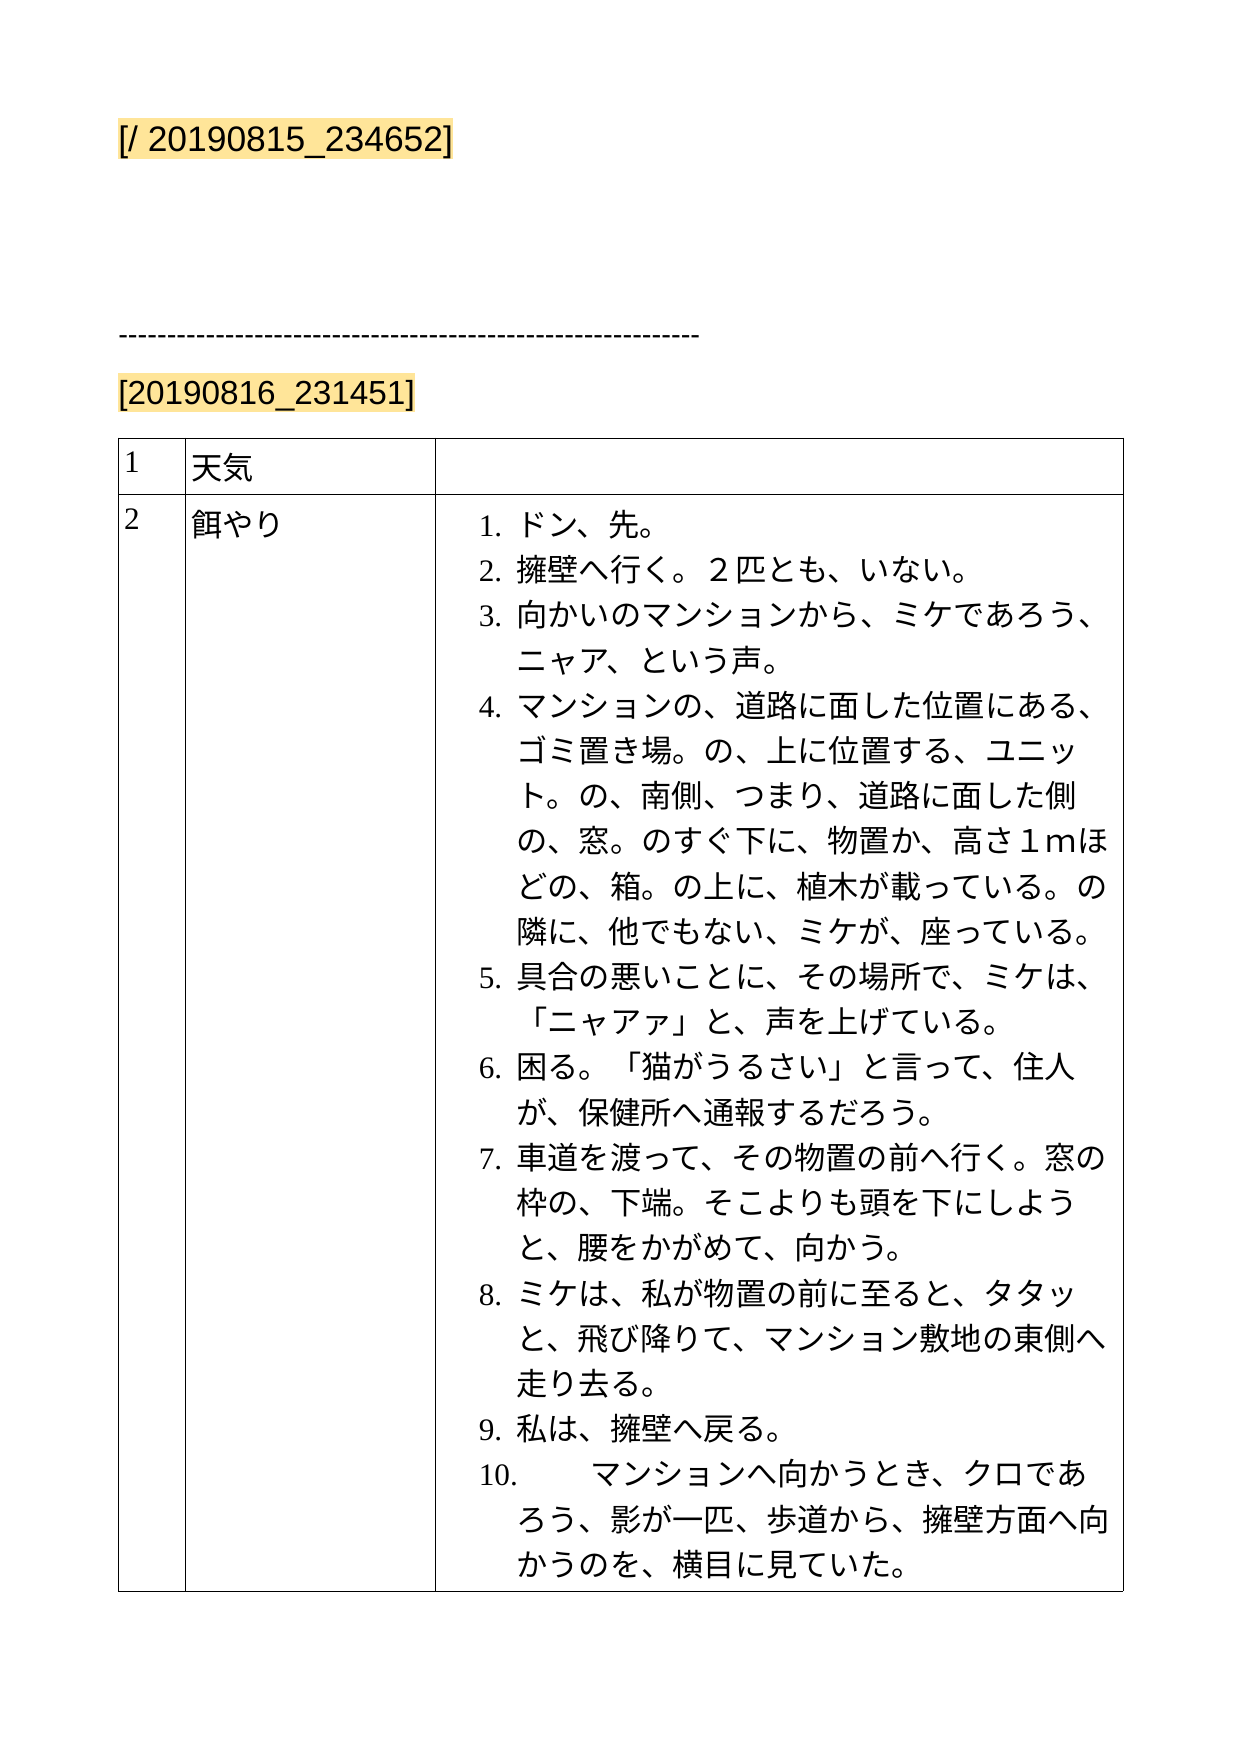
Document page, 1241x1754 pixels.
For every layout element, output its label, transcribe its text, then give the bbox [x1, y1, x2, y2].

text [/ 20190815_234652] [118, 118, 1122, 159]
table_cell 2 [119, 495, 185, 1591]
table_cell ドン、先。 擁壁へ行く。２匹とも、いない。 向かいのマンションから、ミケであろう、ニャア、という声。 マンションの、道路に面した位置にある、ゴミ置き場。の、上に位置する、ユニット。の、南側、つまり、道路に面した側の、窓。のすぐ下に、物置か、高さ１ｍほどの、箱。の上に、植木が載っている。の隣に、他でもない、ミケが、座っている。 具合の悪いことに、その場所で、ミケは、「ニャアァ」と、声を上げている。 困る。「猫がうるさい」と言って、住人が、保健所へ通報するだろう。 車道を渡って、その物置の前へ行く。窓の枠の、下端。そこよりも頭を下にしようと、腰をかがめて、向かう。 ミケは、私が物置の前に至ると、タタッと、飛び降りて、マンション敷地の東側へ走り去る。 私は、擁壁へ戻る。 マンションへ向かうとき、クロであろう、影が一匹、歩道から、擁壁方面へ向かうのを、横目に見ていた。 果たして、車道を渡り戻ろうとすると、車道南側の歩道の、街路樹の、根元に、クロらしき影。 私が、さらに公園の敷地内へ進むと、クロが（正に、その影は、クロだった）、「ミヤァァウ」、と鳴きながら、擁壁へ飛び登ってくる。 [436, 495, 1123, 1591]
table_header [436, 439, 1123, 494]
text ------------------------------------------------------------ [118, 317, 1122, 350]
table_header 天気 [186, 439, 435, 494]
text [20190816_231451] [118, 373, 1122, 412]
table_cell 餌やり [186, 495, 435, 1591]
table_header 1 [119, 439, 185, 494]
